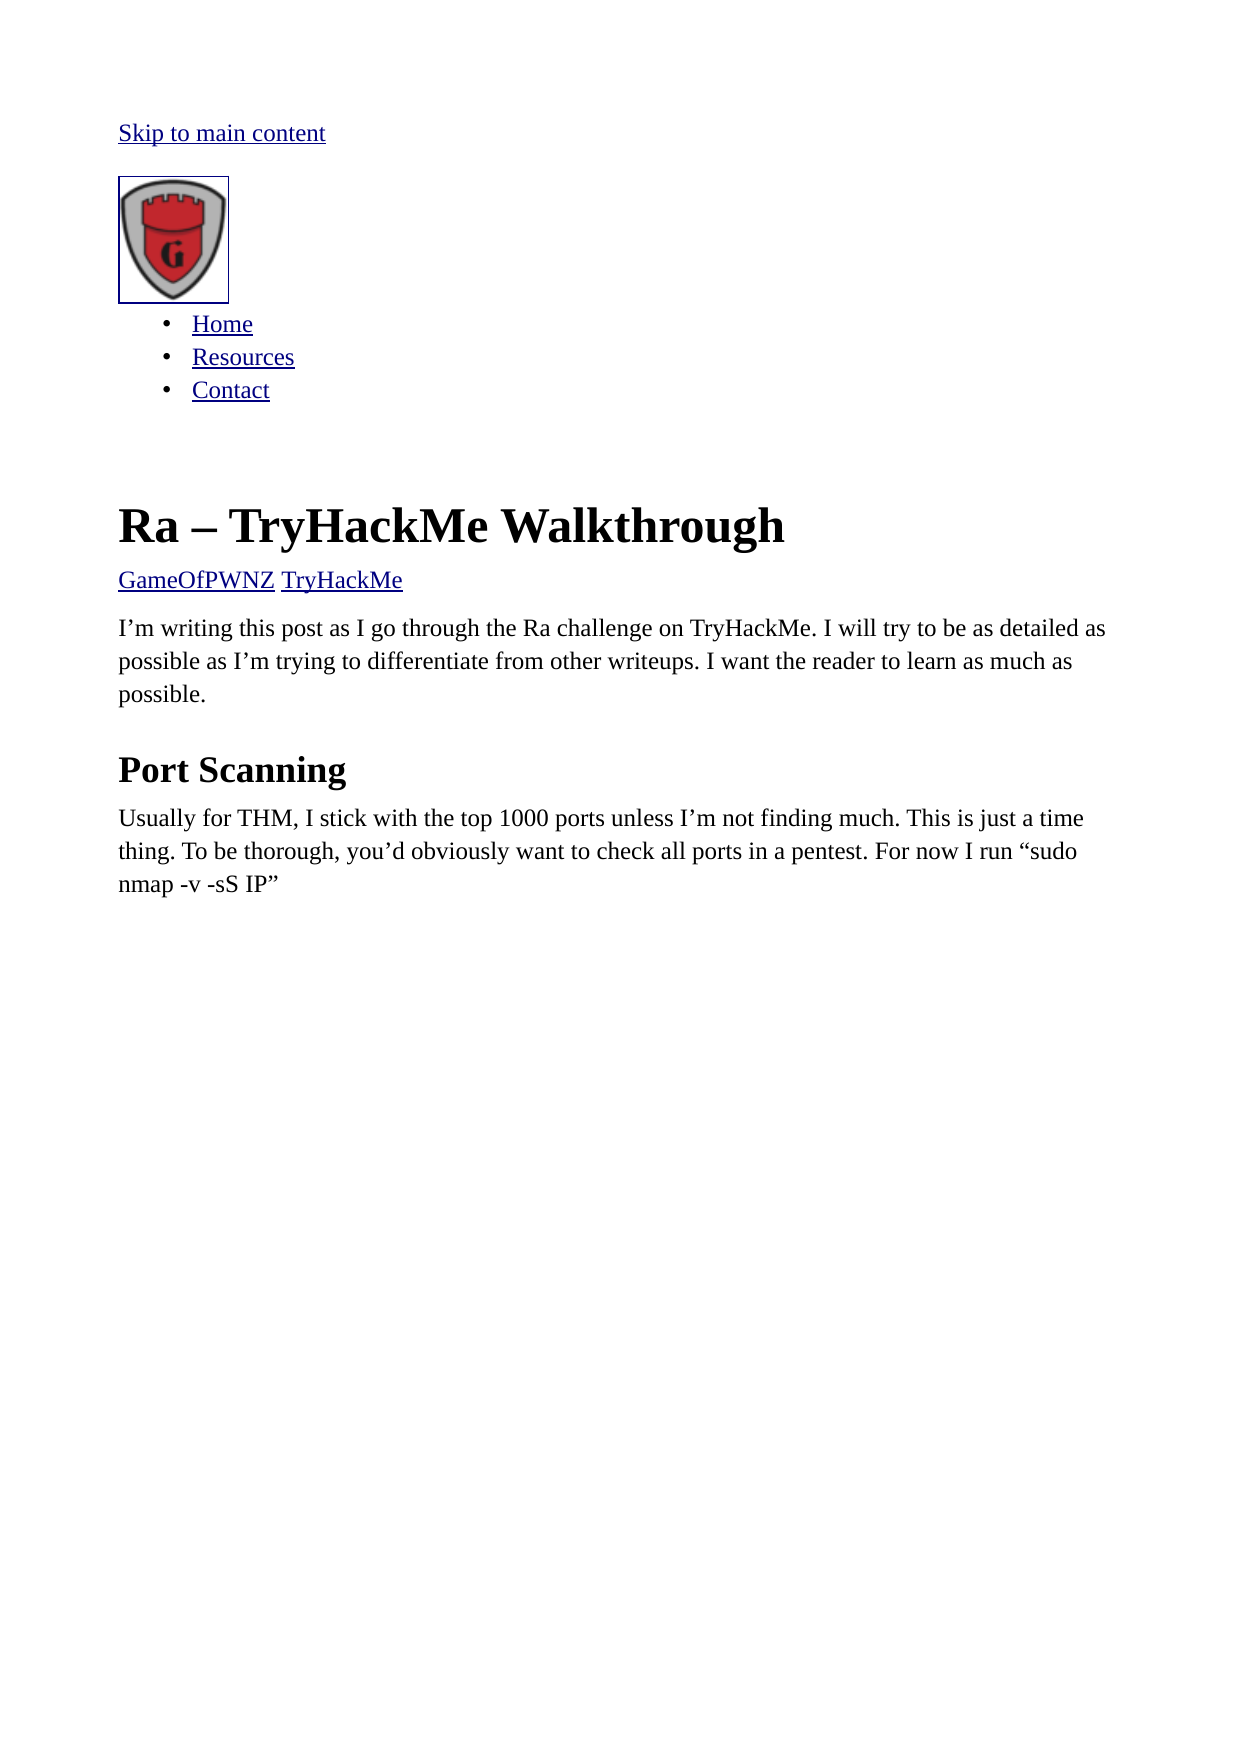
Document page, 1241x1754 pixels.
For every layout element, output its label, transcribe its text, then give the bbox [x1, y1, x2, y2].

list Contact [162, 375, 1122, 404]
subtitle Port Scanning [118, 747, 1122, 791]
text GameOfPWNZ TryHackMe [118, 565, 1122, 594]
text Usually for THM, I stick with the top 1000 ports unless I’m not finding much. This is just a time thing. To be thorough, you’d obviously want to check all ports in a pentest. For now I run “sudo nmap -v -sS IP” [118, 803, 1122, 898]
picture [120, 177, 228, 302]
list Home [162, 309, 1122, 338]
list Resources [162, 342, 1122, 371]
text I’m writing this post as I go through the Ra challenge on TryHackMe. I will try to be as detailed as possible as I’m trying to differentiate from other writeups. I want the reader to learn as much as possible. [118, 613, 1122, 708]
subtitle Ra – TryHackMe Walkthrough [118, 495, 1122, 553]
text Skip to main content [118, 118, 1122, 147]
